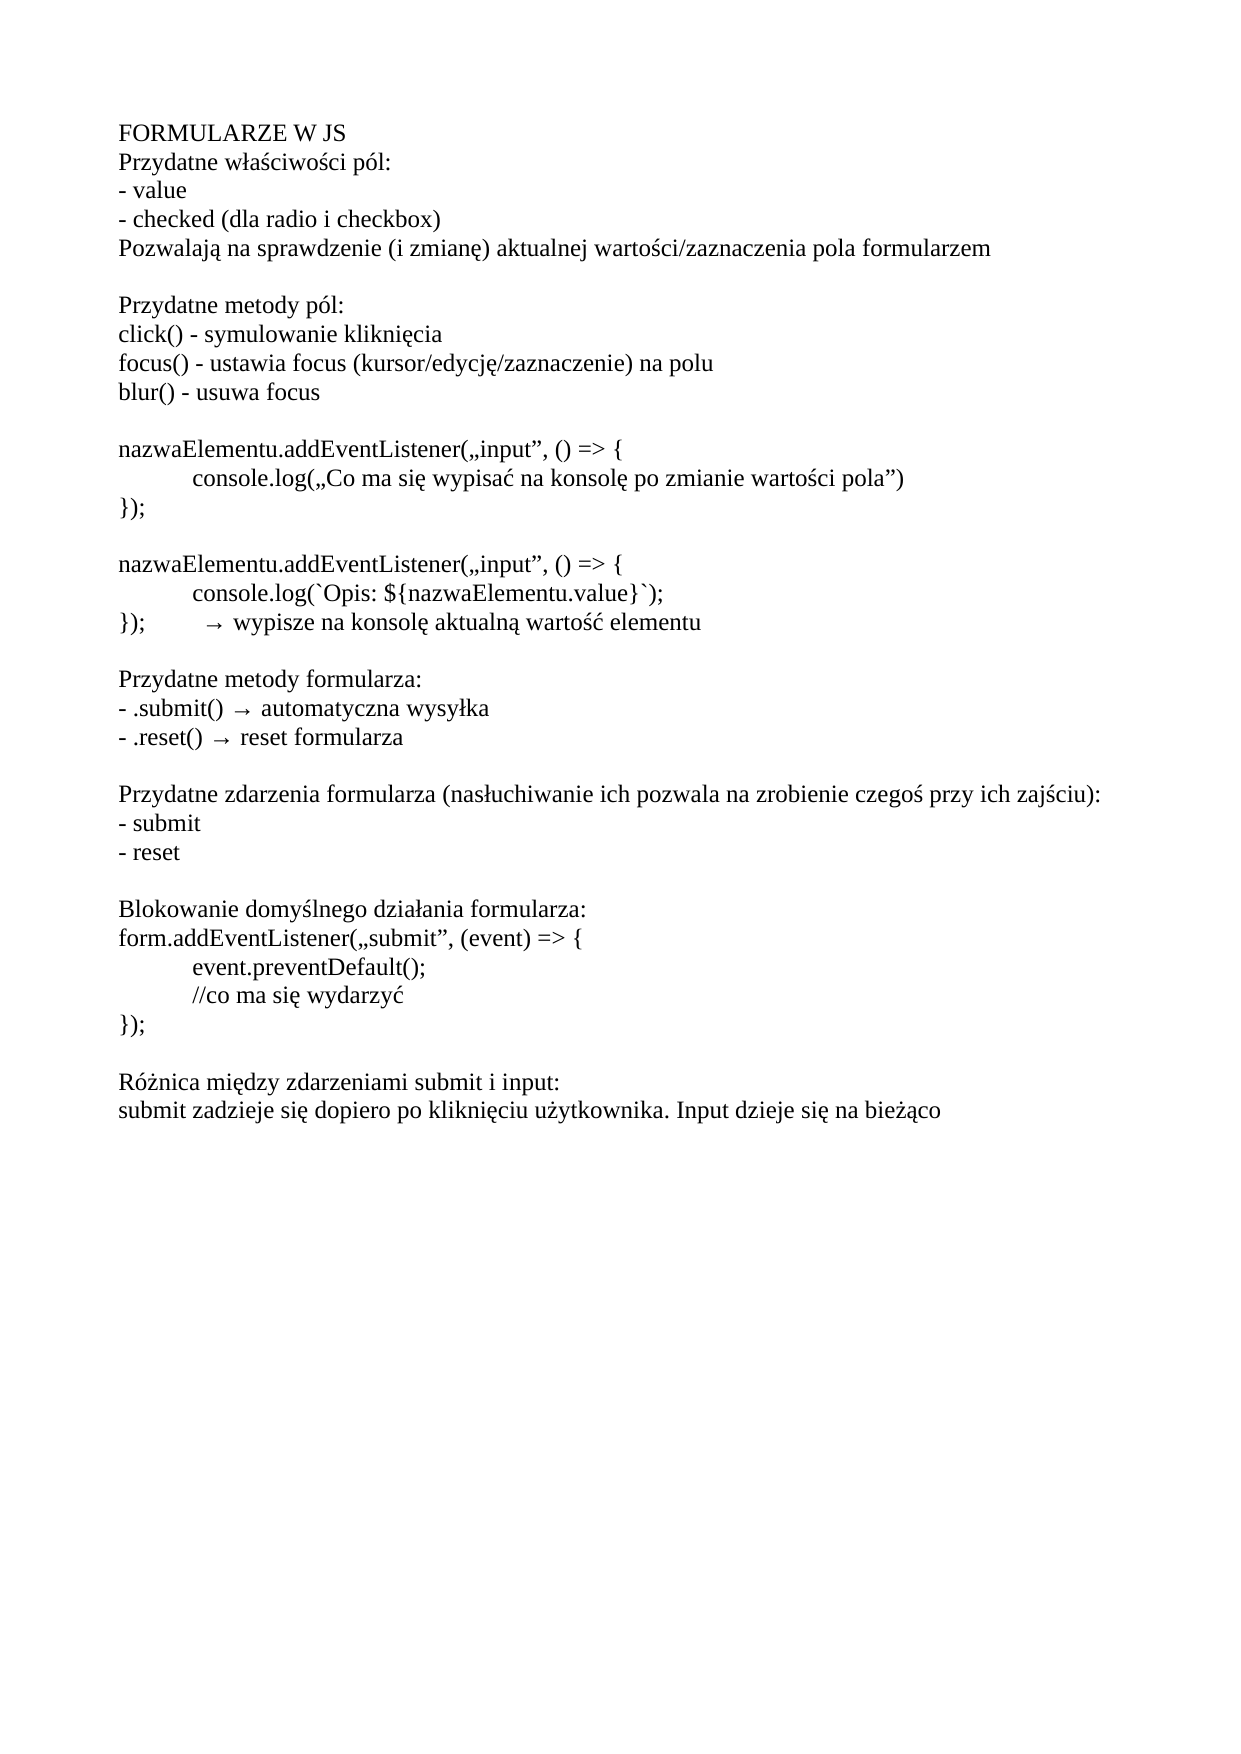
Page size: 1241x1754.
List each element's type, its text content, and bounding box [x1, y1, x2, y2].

text Przydatne zdarzenia formularza (nasłuchiwanie ich pozwala na zrobienie czegoś przy ich zajściu): [118, 779, 1122, 808]
text }); [118, 1009, 1122, 1038]
text blur() - usuwa focus [118, 377, 1122, 406]
text click() - symulowanie kliknięcia [118, 319, 1122, 348]
text - value [118, 176, 1122, 204]
text FORMULARZE W JS [118, 118, 1122, 147]
text Różnica między zdarzeniami submit i input: [118, 1067, 1122, 1096]
text focus() - ustawia focus (kursor/edycję/zaznaczenie) na polu [118, 348, 1122, 377]
text event.preventDefault(); [118, 952, 1122, 981]
text Blokowanie domyślnego działania formularza: [118, 894, 1122, 923]
text nazwaElementu.addEventListener(„input”, () => { [118, 434, 1122, 463]
text Pozwalają na sprawdzenie (i zmianę) aktualnej wartości/zaznaczenia pola formularzem [118, 233, 1122, 262]
text - .submit() → automatyczna wysyłka [118, 693, 1122, 722]
text Przydatne właściwości pól: [118, 147, 1122, 176]
text console.log(„Co ma się wypisać na konsolę po zmianie wartości pola”) [118, 463, 1122, 492]
text Przydatne metody pól: [118, 291, 1122, 319]
text - checked (dla radio i checkbox) [118, 204, 1122, 233]
text - .reset() → reset formularza [118, 722, 1122, 751]
text submit zadzieje się dopiero po kliknięciu użytkownika. Input dzieje się na bieżąco [118, 1096, 1122, 1124]
text form.addEventListener(„submit”, (event) => { [118, 923, 1122, 952]
text }); → wypisze na konsolę aktualną wartość elementu [118, 607, 1122, 636]
text }); [118, 492, 1122, 521]
text - submit [118, 808, 1122, 837]
text //co ma się wydarzyć [118, 981, 1122, 1009]
text console.log(`Opis: ${nazwaElementu.value}`); [118, 578, 1122, 607]
text - reset [118, 837, 1122, 866]
text Przydatne metody formularza: [118, 664, 1122, 693]
text nazwaElementu.addEventListener(„input”, () => { [118, 549, 1122, 578]
